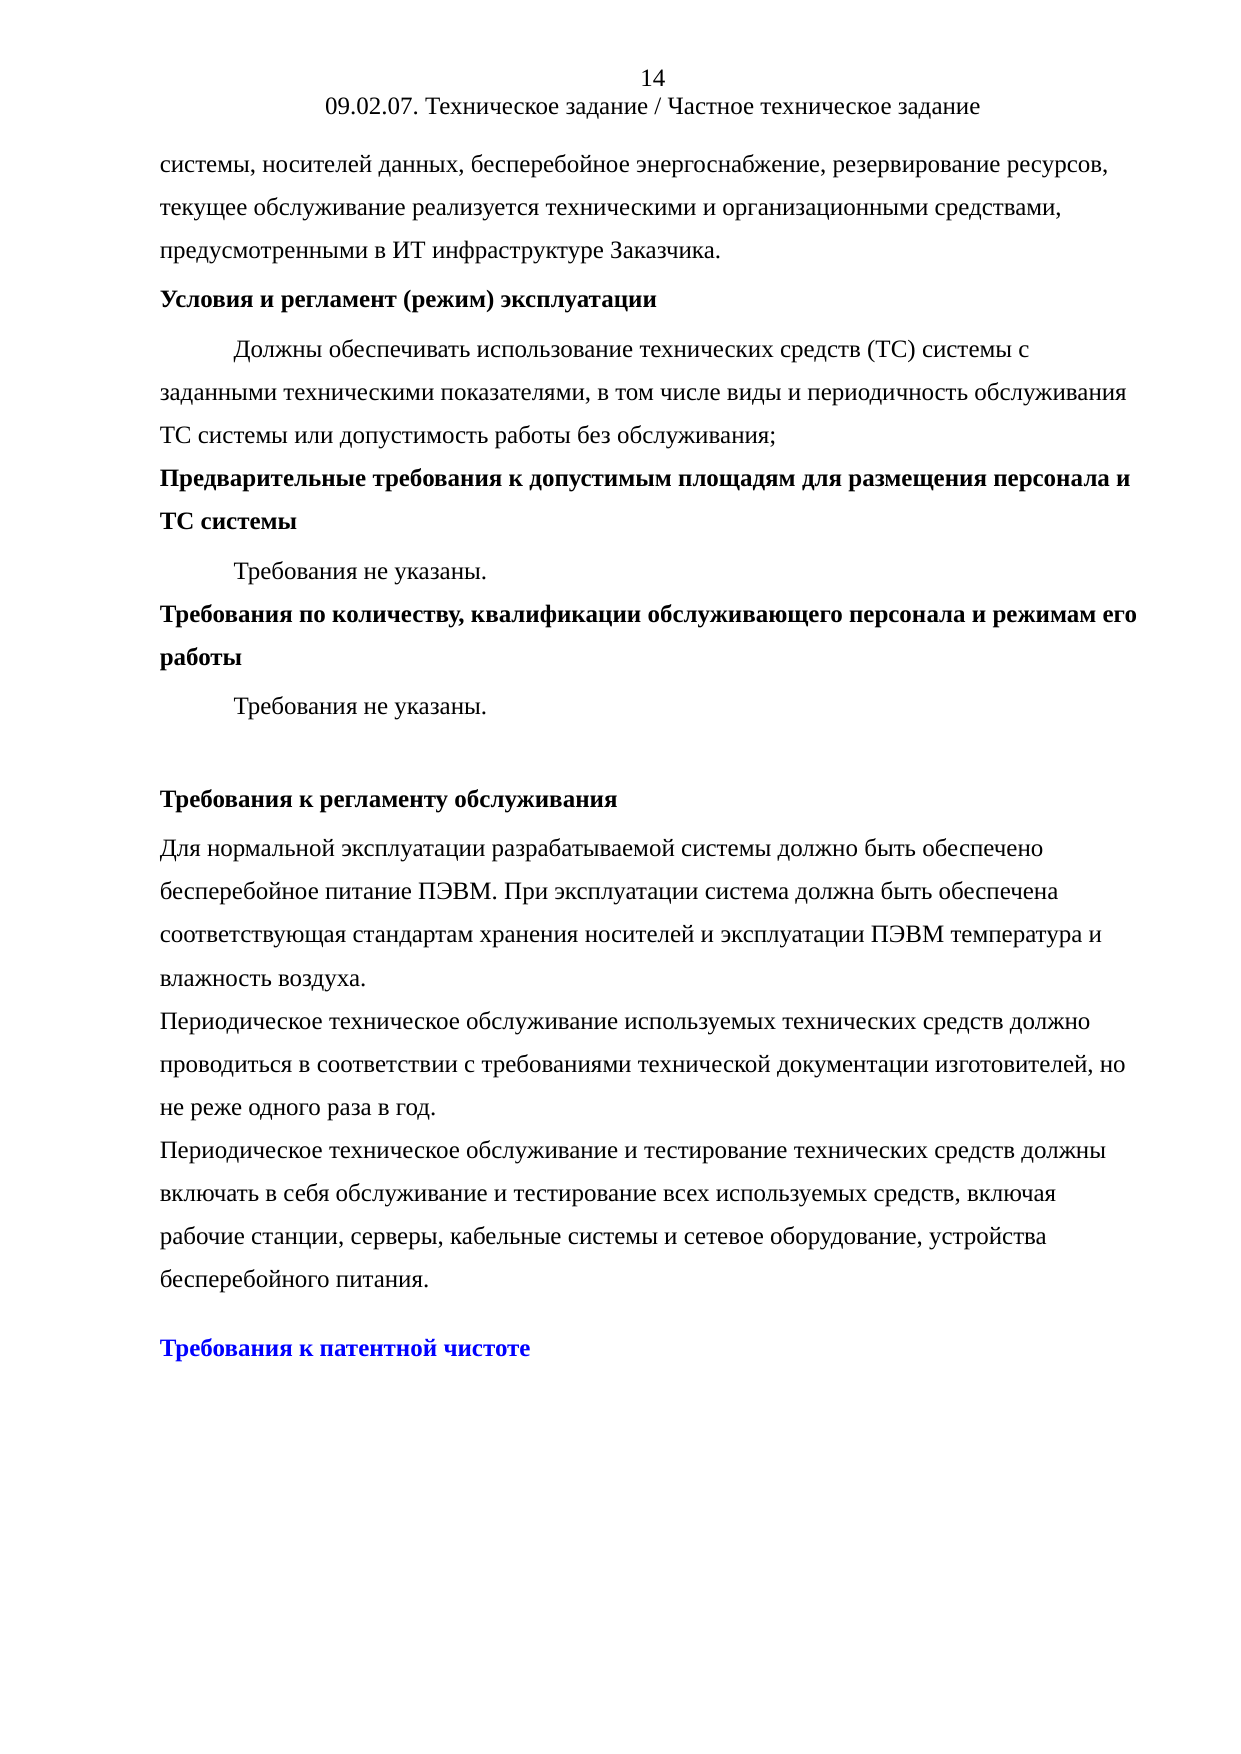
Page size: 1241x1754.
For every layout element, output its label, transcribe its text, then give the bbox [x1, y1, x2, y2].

subtitle Требования к патентной чистоте [159, 1333, 1146, 1361]
text Требования не указаны. [159, 691, 1146, 720]
subtitle Условия и регламент (режим) эксплуатации [159, 284, 1146, 313]
subtitle Предварительные требования к допустимым площадям для размещения персонала и ТС системы [159, 463, 1146, 535]
subtitle Требования по количеству, квалификации обслуживающего персонала и режимам его работы [159, 599, 1146, 671]
text Должны обеспечивать использование технических средств (ТС) системы с заданными техническими показателями, в том числе виды и периодичность обслуживания ТС системы или допустимость работы без обслуживания; [159, 334, 1146, 449]
text Требования не указаны. [159, 556, 1146, 584]
text Для нормальной эксплуатации разрабатываемой системы должно быть обеспечено бесперебойное питание ПЭВМ. При эксплуатации система должна быть обеспечена соответствующая стандартам хранения носителей и эксплуатации ПЭВМ температура и влажность воздуха. Периодическое техническое обслуживание используемых технических средств должно проводиться в соответствии с требованиями технической документации изготовителей, но не реже одного раза в год. Периодическое техническое обслуживание и тестирование технических средств должны включать в себя обслуживание и тестирование всех используемых средств, включая рабочие станции, серверы, кабельные системы и сетевое оборудование, устройства бесперебойного питания. [159, 833, 1146, 1293]
subtitle Требования к регламенту обслуживания [159, 784, 1146, 813]
text системы, носителей данных, бесперебойное энергоснабжение, резервирование ресурсов, текущее обслуживание реализуется техническими и организационными средствами, предусмотренными в ИТ инфраструктуре Заказчика. [159, 149, 1146, 264]
